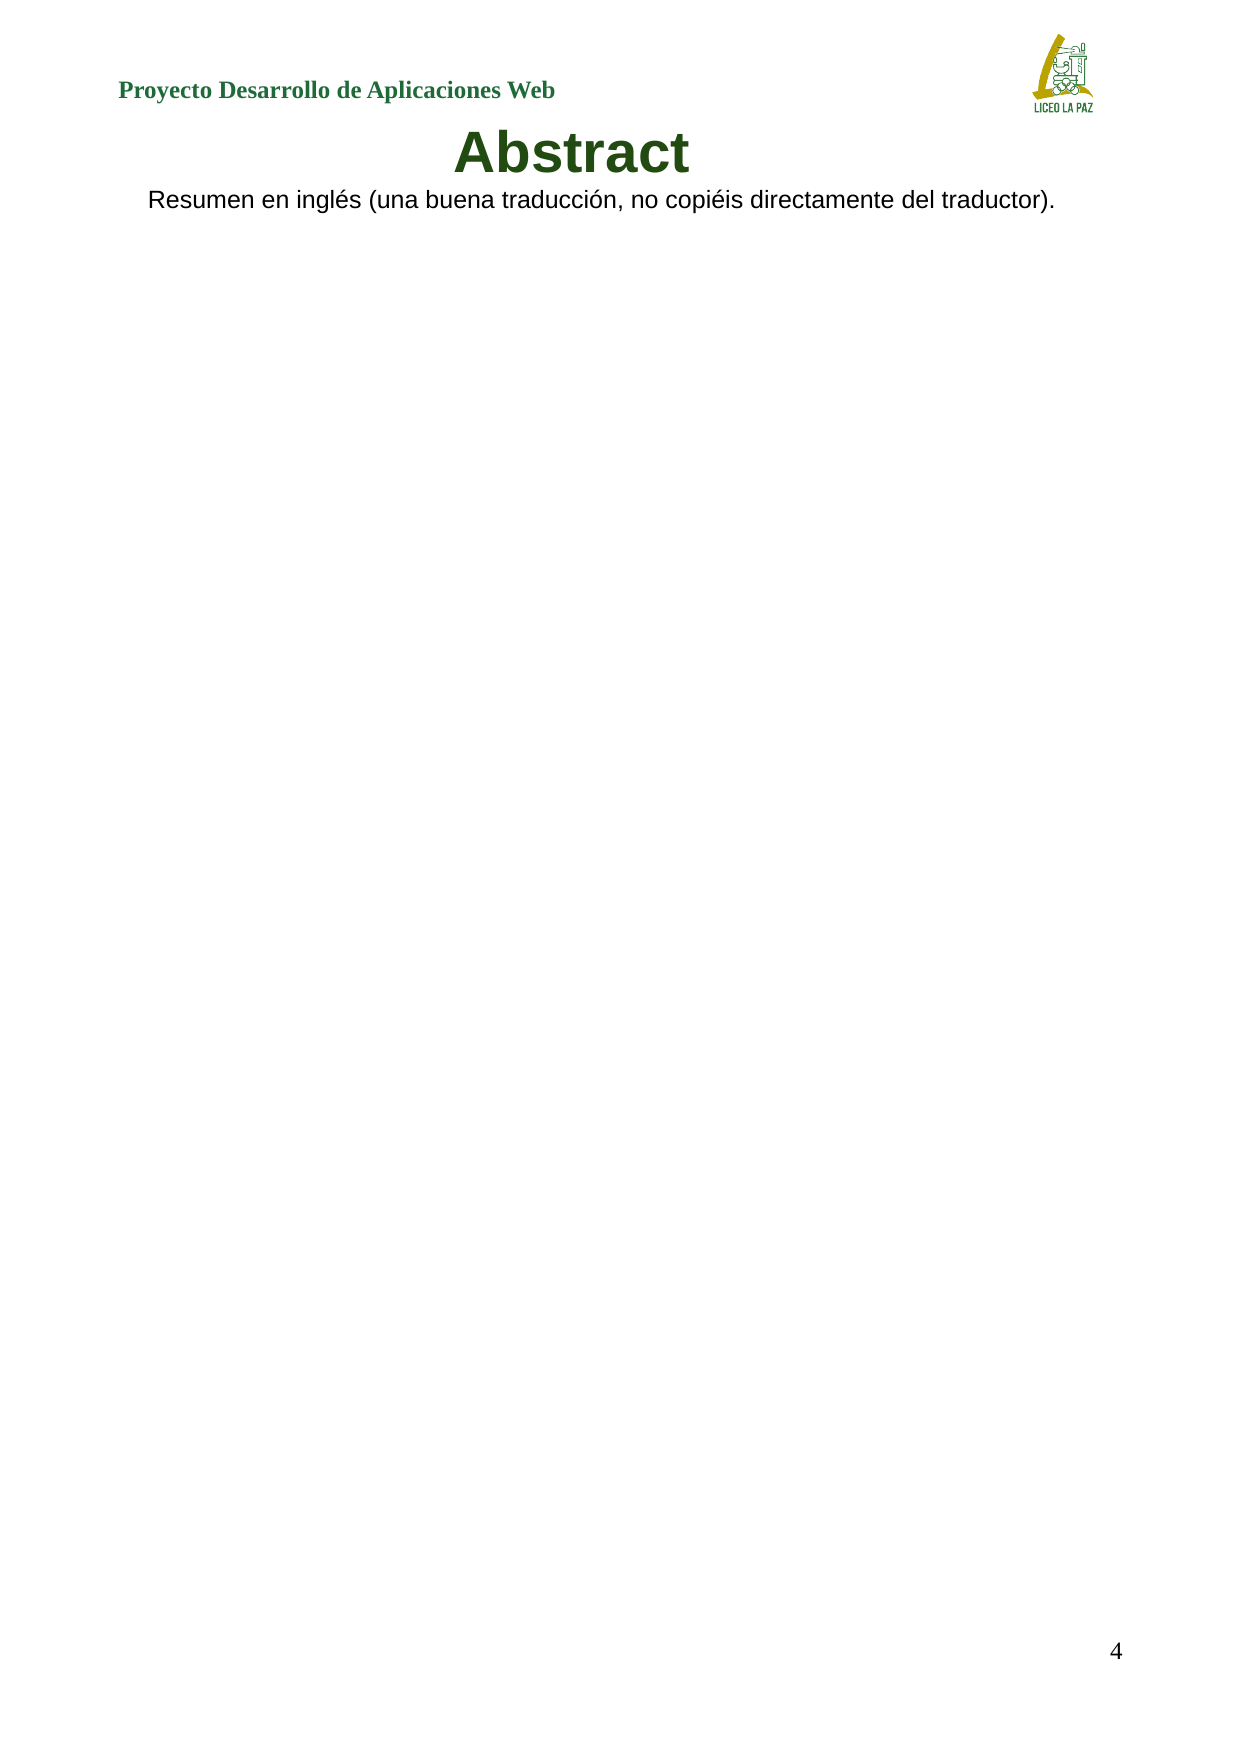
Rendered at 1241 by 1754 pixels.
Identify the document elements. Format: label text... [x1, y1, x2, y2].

subtitle Abstract [118, 118, 1122, 185]
text Resumen en inglés (una buena traducción, no copiéis directamente del traductor). [118, 185, 1122, 214]
